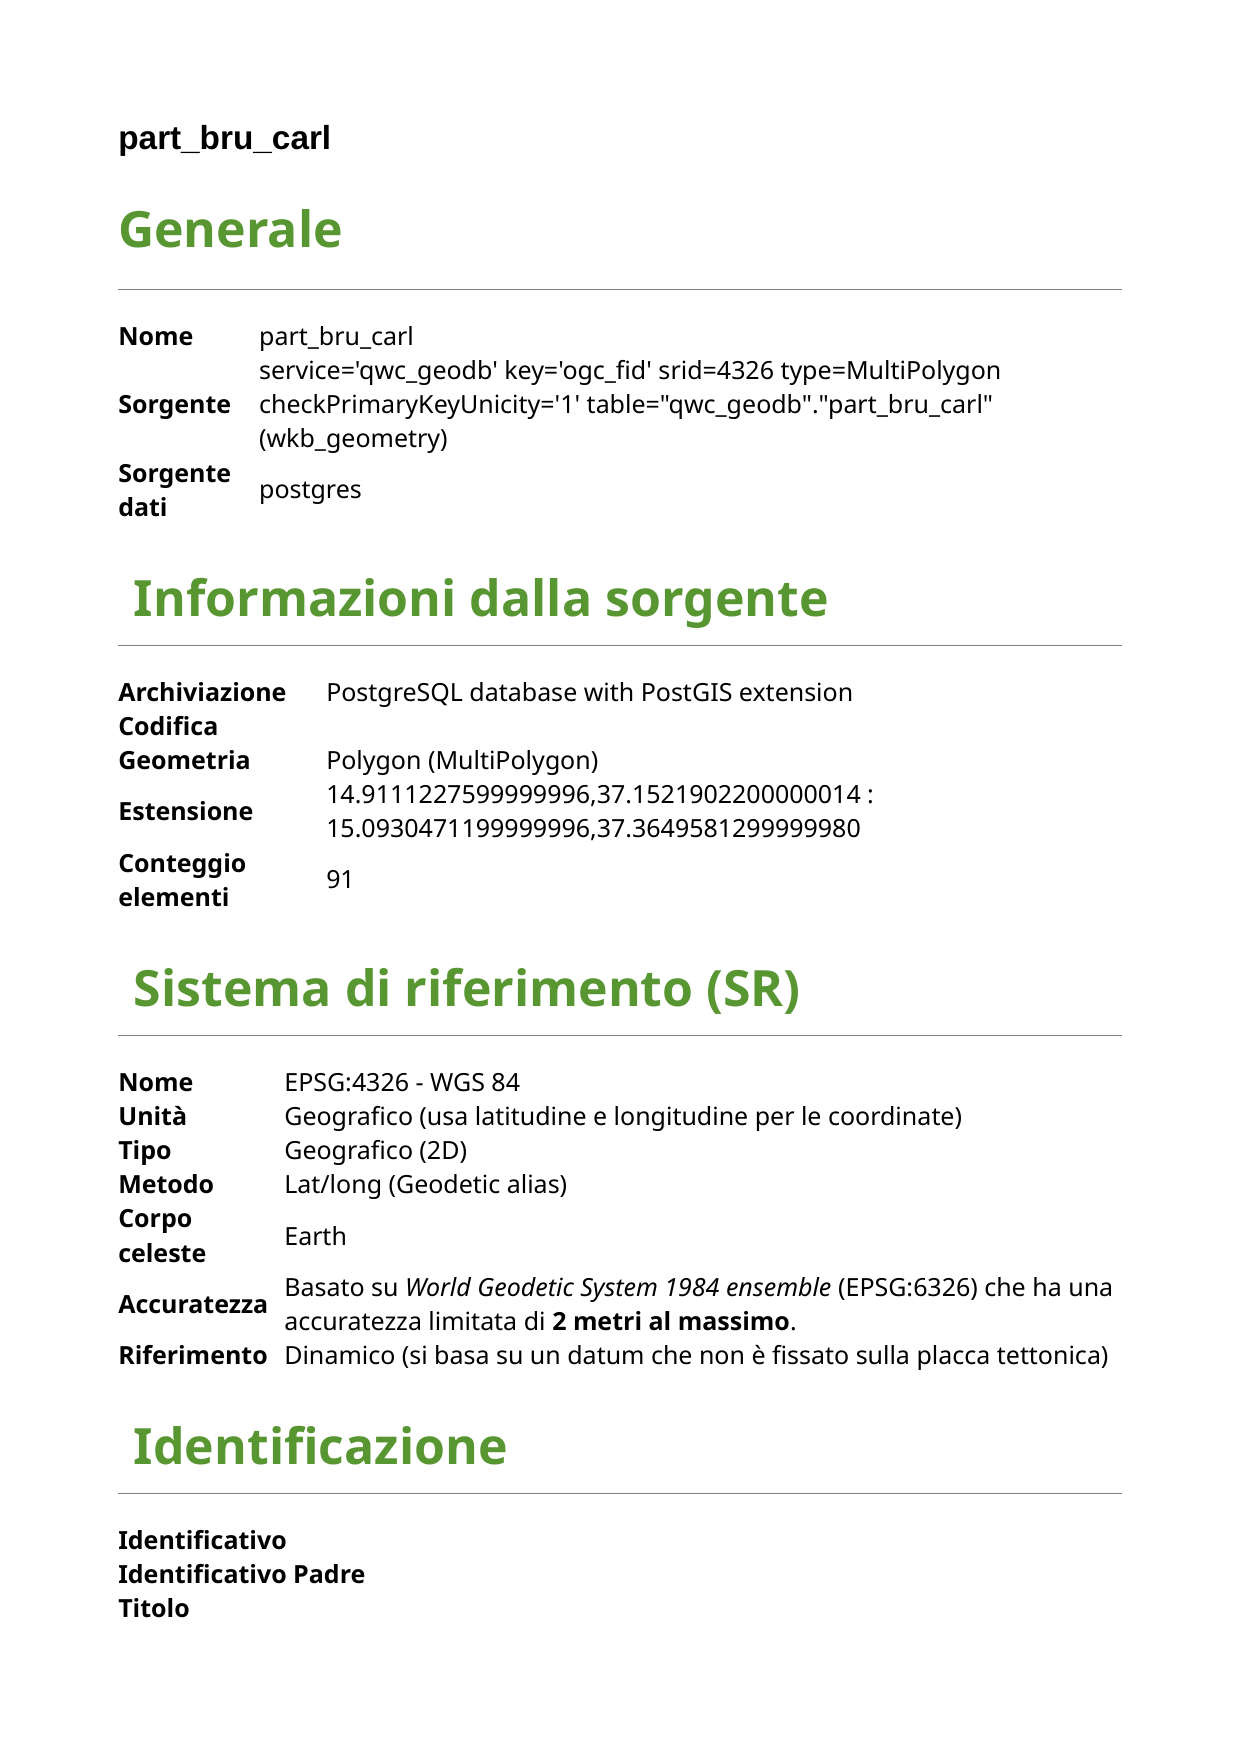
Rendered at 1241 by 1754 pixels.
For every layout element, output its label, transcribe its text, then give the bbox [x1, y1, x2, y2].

table_cell 91 [326, 845, 1122, 913]
table_cell Estensione [118, 777, 326, 845]
table_cell Unità [118, 1099, 284, 1133]
table_cell Sorgente [118, 353, 259, 455]
table_cell Sorgente dati [118, 455, 259, 523]
table_cell Riferimento [118, 1338, 284, 1371]
table_cell Metodo [118, 1167, 284, 1201]
table_cell Identificativo Padre [118, 1557, 371, 1591]
subtitle Identificazione [134, 1411, 1106, 1479]
table_cell Earth [284, 1201, 1122, 1269]
table_cell 14.9111227599999996,37.1521902200000014 : 15.0930471199999996,37.3649581299999980 [326, 777, 1122, 845]
table_cell Codifica [118, 709, 326, 743]
table_cell Dinamico (si basa su un datum che non è fissato sulla placca tettonica) [284, 1338, 1122, 1371]
table_cell Corpo celeste [118, 1201, 284, 1269]
table_header Nome [118, 319, 259, 353]
table_header Archiviazione [118, 675, 326, 709]
table_cell [326, 709, 1122, 743]
subtitle part_bru_carl [118, 118, 1122, 157]
table_cell service='qwc_geodb' key='ogc_fid' srid=4326 type=MultiPolygon checkPrimaryKeyUnicity='1' table="qwc_geodb"."part_bru_carl" (wkb_geometry) [259, 353, 1122, 455]
table_header Nome [118, 1065, 284, 1099]
table_cell Geografico (usa latitudine e longitudine per le coordinate) [284, 1099, 1122, 1133]
subtitle Informazioni dalla sorgente [134, 562, 1106, 631]
subtitle Sistema di riferimento (SR) [134, 952, 1106, 1021]
table_header part_bru_carl [259, 319, 1122, 353]
table_header Identificativo [118, 1523, 371, 1557]
table_cell Tipo [118, 1133, 284, 1167]
table_cell Basato su World Geodetic System 1984 ensemble (EPSG:6326) che ha una accuratezza limitata di 2 metri al massimo. [284, 1269, 1122, 1337]
table_cell [371, 1557, 467, 1591]
table_cell Titolo [118, 1591, 371, 1625]
table_cell Accuratezza [118, 1269, 284, 1337]
table_cell Lat/long (Geodetic alias) [284, 1167, 1122, 1201]
table_cell postgres [259, 455, 1122, 523]
table_header [371, 1523, 467, 1557]
table_cell Geometria [118, 743, 326, 777]
table_header EPSG:4326 - WGS 84 [284, 1065, 1122, 1099]
table_header PostgreSQL database with PostGIS extension [326, 675, 1122, 709]
table_cell Polygon (MultiPolygon) [326, 743, 1122, 777]
subtitle Generale [118, 194, 1122, 262]
table_cell Conteggio elementi [118, 845, 326, 913]
table_cell Geografico (2D) [284, 1133, 1122, 1167]
table_cell [371, 1591, 467, 1625]
